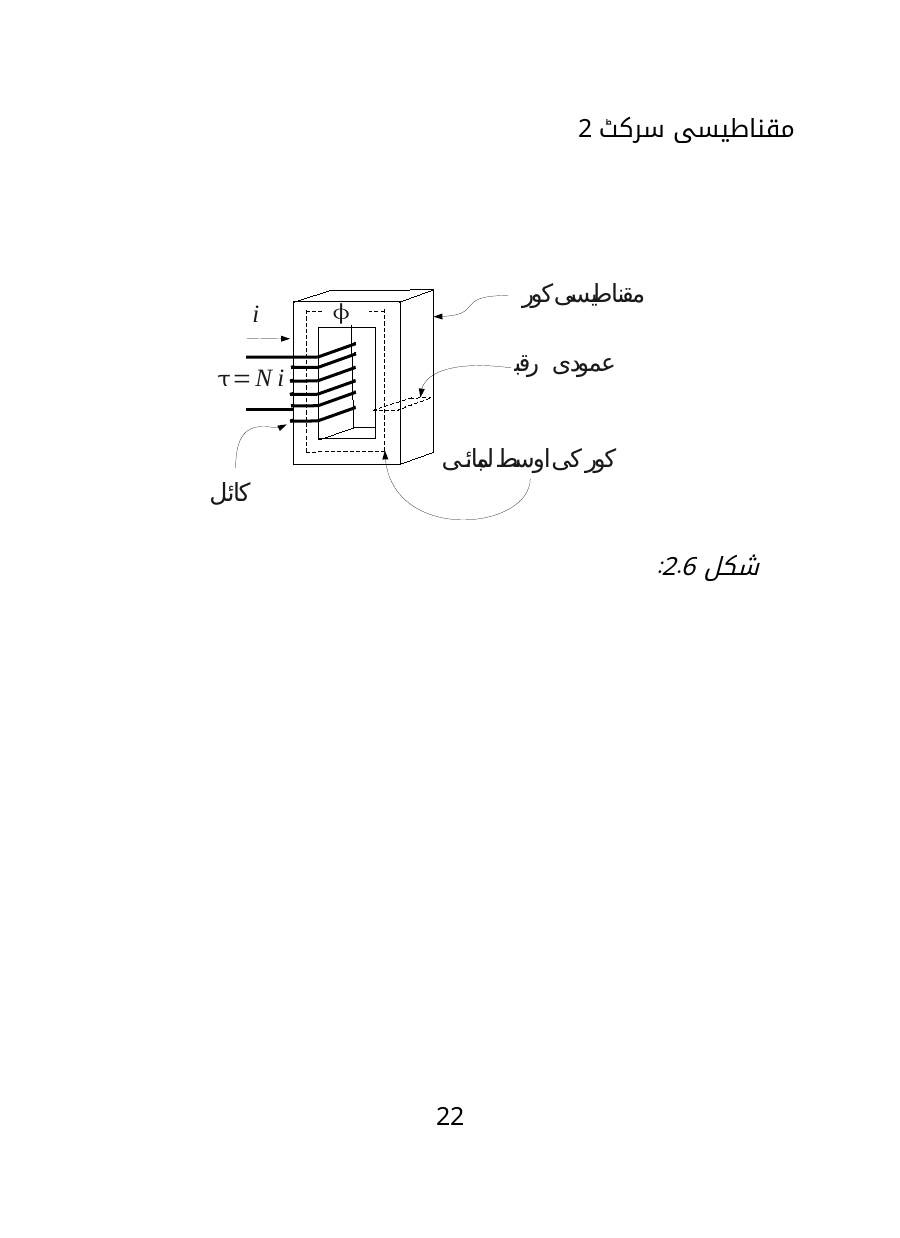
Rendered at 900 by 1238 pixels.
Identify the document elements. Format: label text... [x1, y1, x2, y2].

text شکل 2.6: [142, 241, 758, 591]
